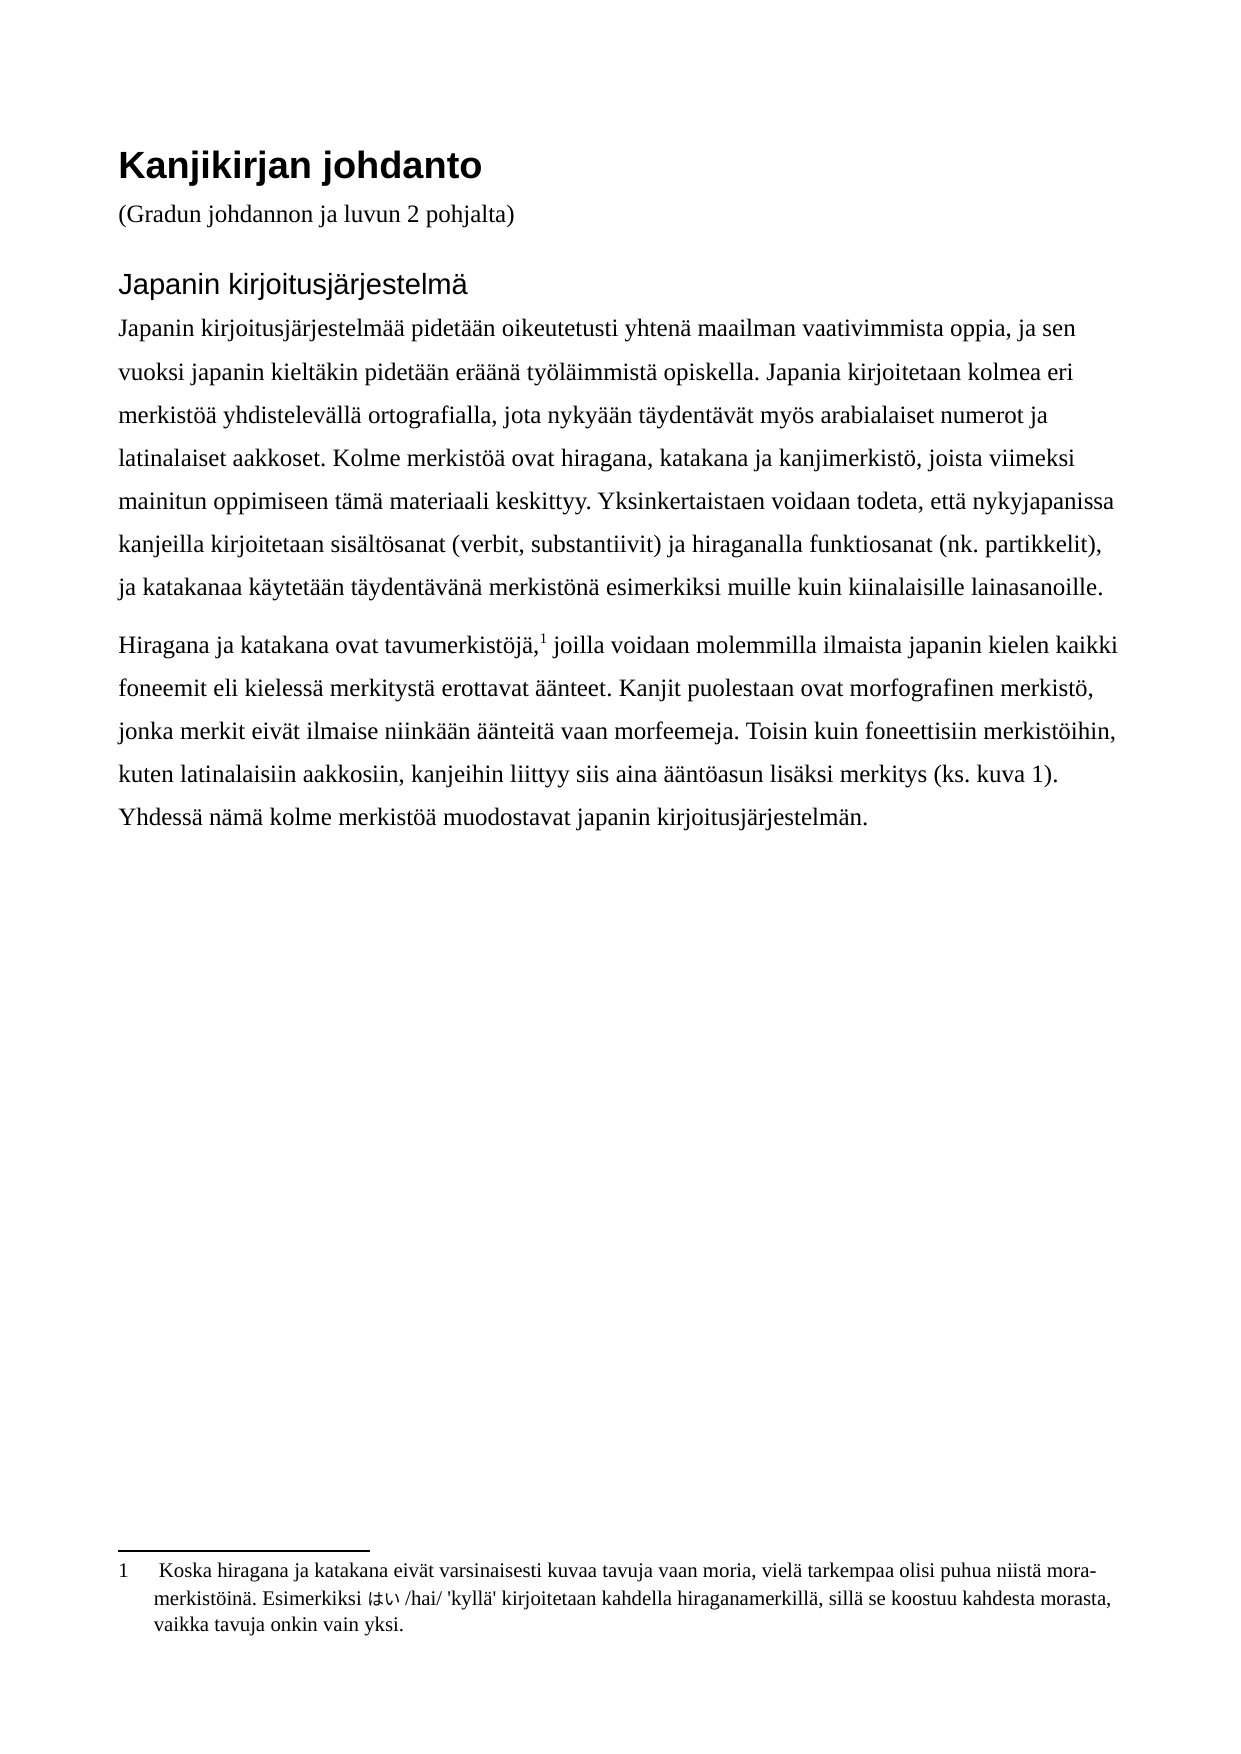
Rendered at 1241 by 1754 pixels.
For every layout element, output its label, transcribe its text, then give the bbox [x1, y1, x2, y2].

text Hiragana ja katakana ovat tavumerkistöjä, joilla voidaan molemmilla ilmaista japanin kielen kaikki foneemit eli kielessä merkitystä erottavat äänteet. Kanjit puolestaan ovat morfografinen merkistö, jonka merkit eivät ilmaise niinkään äänteitä vaan morfeemeja. Toisin kuin foneettisiin merkistöihin, kuten latinalaisiin aakkosiin, kanjeihin liittyy siis aina ääntöasun lisäksi merkitys (ks. kuva 1). Yhdessä nämä kolme merkistöä muodostavat japanin kirjoitusjärjestelmän. [118, 630, 1122, 831]
text (Gradun johdannon ja luvun 2 pohjalta) [118, 199, 1122, 228]
subtitle Kanjikirjan johdanto [118, 143, 1122, 187]
text Japanin kirjoitusjärjestelmää pidetään oikeutetusti yhtenä maailman vaativimmista oppia, ja sen vuoksi japanin kieltäkin pidetään eräänä työläimmistä opiskella. Japania kirjoitetaan kolmea eri merkistöä yhdistelevällä ortografialla, jota nykyään täydentävät myös arabialaiset numerot ja latinalaiset aakkoset. Kolme merkistöä ovat hiragana, katakana ja kanjimerkistö, joista viimeksi mainitun oppimiseen tämä materiaali keskittyy. Yksinkertaistaen voidaan todeta, että nykyjapanissa kanjeilla kirjoitetaan sisältösanat (verbit, substantiivit) ja hiraganalla funktiosanat (nk. partikkelit), ja katakanaa käytetään täydentävänä merkistönä esimerkiksi muille kuin kiinalaisille lainasanoille. [118, 313, 1122, 601]
text Koska hiragana ja katakana eivät varsinaisesti kuvaa tavuja vaan moria, vielä tarkempaa olisi puhua niistä mora-merkistöinä. Esimerkiksi はい /hai/ 'kyllä' kirjoitetaan kahdella hiraganamerkillä, sillä se koostuu kahdesta morasta, vaikka tavuja onkin vain yksi. [118, 1557, 1122, 1636]
subtitle Japanin kirjoitusjärjestelmä [118, 267, 1122, 301]
